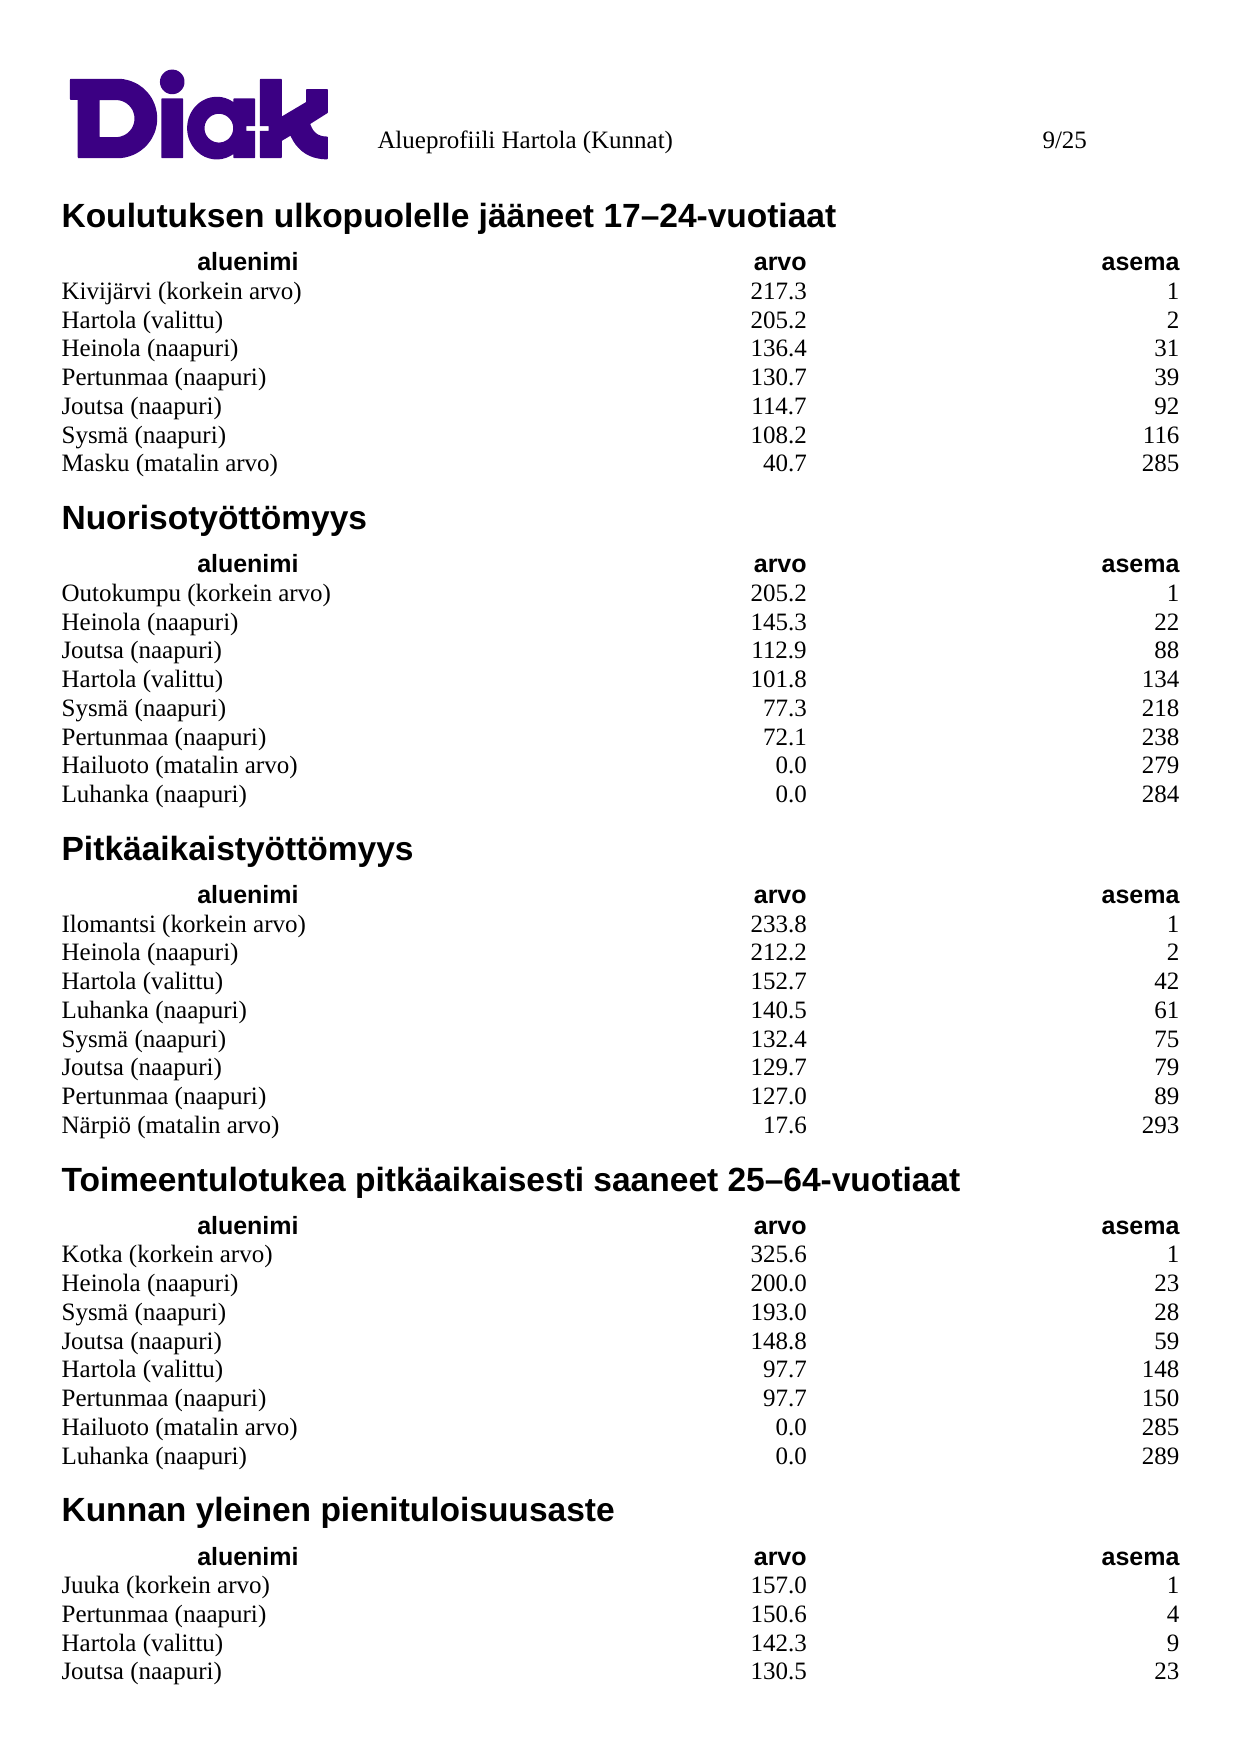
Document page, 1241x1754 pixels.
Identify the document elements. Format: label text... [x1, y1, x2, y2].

table_header asema [806, 880, 1179, 909]
subtitle Pitkäaikaistyöttömyys [61, 829, 1179, 867]
table_cell 150 [806, 1383, 1179, 1412]
table_cell 157.0 [434, 1570, 806, 1599]
table_cell 132.4 [434, 1024, 806, 1052]
table_header arvo [434, 880, 806, 909]
table_cell 1 [806, 1570, 1179, 1599]
table_cell 1 [806, 276, 1179, 305]
table_cell 61 [806, 995, 1179, 1024]
table_cell 129.7 [434, 1053, 806, 1081]
table_cell Hailuoto (matalin arvo) [61, 751, 434, 779]
table_cell Heinola (naapuri) [61, 334, 434, 362]
table_cell 130.5 [434, 1656, 806, 1685]
table_cell Ilomantsi (korkein arvo) [61, 909, 434, 937]
table_cell Joutsa (naapuri) [61, 1656, 434, 1685]
table_cell 285 [806, 1412, 1179, 1441]
table_cell 140.5 [434, 995, 806, 1024]
table_cell 101.8 [434, 664, 806, 693]
table_cell 112.9 [434, 636, 806, 664]
table_cell Pertunmaa (naapuri) [61, 1383, 434, 1412]
table_cell 217.3 [434, 276, 806, 305]
table_cell Sysmä (naapuri) [61, 693, 434, 722]
table_cell 89 [806, 1081, 1179, 1110]
table_cell Luhanka (naapuri) [61, 779, 434, 808]
table_cell 0.0 [434, 751, 806, 779]
table_cell 2 [806, 938, 1179, 966]
table_cell 212.2 [434, 938, 806, 966]
table_cell Heinola (naapuri) [61, 607, 434, 636]
table_cell 148.8 [434, 1326, 806, 1354]
table_cell 200.0 [434, 1268, 806, 1297]
table_cell 136.4 [434, 334, 806, 362]
table_cell 205.2 [434, 305, 806, 333]
table_cell 97.7 [434, 1383, 806, 1412]
table_cell 142.3 [434, 1628, 806, 1656]
table_cell 0.0 [434, 1412, 806, 1441]
table_cell Pertunmaa (naapuri) [61, 1599, 434, 1628]
table_cell Hartola (valittu) [61, 664, 434, 693]
table_cell Sysmä (naapuri) [61, 1024, 434, 1052]
table_cell Hartola (valittu) [61, 1628, 434, 1656]
table_header arvo [434, 1541, 806, 1570]
table_cell 28 [806, 1297, 1179, 1326]
table_cell Kotka (korkein arvo) [61, 1240, 434, 1268]
table_cell 233.8 [434, 909, 806, 937]
table_cell Sysmä (naapuri) [61, 1297, 434, 1326]
subtitle Koulutuksen ulkopuolelle jääneet 17–24-vuotiaat [61, 196, 1179, 235]
table_cell Pertunmaa (naapuri) [61, 362, 434, 391]
table_cell 114.7 [434, 391, 806, 420]
table_header asema [806, 1211, 1179, 1239]
table_cell Masku (matalin arvo) [61, 449, 434, 477]
table_cell 2 [806, 305, 1179, 333]
table_cell Närpiö (matalin arvo) [61, 1110, 434, 1139]
table_cell 284 [806, 779, 1179, 808]
table_cell 75 [806, 1024, 1179, 1052]
table_cell 9 [806, 1628, 1179, 1656]
table_cell 293 [806, 1110, 1179, 1139]
table_cell 59 [806, 1326, 1179, 1354]
table_cell 238 [806, 722, 1179, 751]
table_cell 31 [806, 334, 1179, 362]
table_cell Luhanka (naapuri) [61, 1441, 434, 1469]
table_cell Hartola (valittu) [61, 966, 434, 995]
subtitle Kunnan yleinen pienituloisuusaste [61, 1490, 1179, 1529]
table_cell 1 [806, 578, 1179, 607]
table_header asema [806, 1541, 1179, 1570]
table_cell 92 [806, 391, 1179, 420]
table_cell Hartola (valittu) [61, 305, 434, 333]
table_cell 108.2 [434, 420, 806, 448]
table_cell 40.7 [434, 449, 806, 477]
table_cell 22 [806, 607, 1179, 636]
table_cell 39 [806, 362, 1179, 391]
table_cell Joutsa (naapuri) [61, 391, 434, 420]
table_cell Pertunmaa (naapuri) [61, 1081, 434, 1110]
table_cell 1 [806, 1240, 1179, 1268]
table_cell 289 [806, 1441, 1179, 1469]
table_cell 4 [806, 1599, 1179, 1628]
table_cell Heinola (naapuri) [61, 1268, 434, 1297]
table_cell 77.3 [434, 693, 806, 722]
table_cell 127.0 [434, 1081, 806, 1110]
table_cell Heinola (naapuri) [61, 938, 434, 966]
table_cell 205.2 [434, 578, 806, 607]
table_cell Pertunmaa (naapuri) [61, 722, 434, 751]
table_cell 88 [806, 636, 1179, 664]
table_header aluenimi [61, 549, 434, 578]
table_header aluenimi [61, 1211, 434, 1239]
table_cell 17.6 [434, 1110, 806, 1139]
table_cell Hailuoto (matalin arvo) [61, 1412, 434, 1441]
table_cell 279 [806, 751, 1179, 779]
table_cell 79 [806, 1053, 1179, 1081]
table_cell Outokumpu (korkein arvo) [61, 578, 434, 607]
table_header asema [806, 549, 1179, 578]
table_cell 145.3 [434, 607, 806, 636]
table_cell Joutsa (naapuri) [61, 636, 434, 664]
table_cell 218 [806, 693, 1179, 722]
table_cell 150.6 [434, 1599, 806, 1628]
table_cell Juuka (korkein arvo) [61, 1570, 434, 1599]
table_header arvo [434, 247, 806, 276]
subtitle Nuorisotyöttömyys [61, 498, 1179, 537]
table_header aluenimi [61, 880, 434, 909]
table_cell 23 [806, 1656, 1179, 1685]
table_cell Sysmä (naapuri) [61, 420, 434, 448]
table_cell 0.0 [434, 1441, 806, 1469]
table_header arvo [434, 549, 806, 578]
table_cell Luhanka (naapuri) [61, 995, 434, 1024]
table_header asema [806, 247, 1179, 276]
table_cell 152.7 [434, 966, 806, 995]
table_header arvo [434, 1211, 806, 1239]
table_cell Hartola (valittu) [61, 1355, 434, 1383]
subtitle Toimeentulotukea pitkäaikaisesti saaneet 25–64-vuotiaat [61, 1159, 1179, 1198]
table_cell 193.0 [434, 1297, 806, 1326]
table_cell 1 [806, 909, 1179, 937]
table_cell 116 [806, 420, 1179, 448]
table_cell 97.7 [434, 1355, 806, 1383]
table_cell 130.7 [434, 362, 806, 391]
table_cell Joutsa (naapuri) [61, 1326, 434, 1354]
table_cell 42 [806, 966, 1179, 995]
table_cell 285 [806, 449, 1179, 477]
table_cell 72.1 [434, 722, 806, 751]
table_cell 134 [806, 664, 1179, 693]
table_header aluenimi [61, 247, 434, 276]
table_cell 148 [806, 1355, 1179, 1383]
table_header aluenimi [61, 1541, 434, 1570]
table_cell Joutsa (naapuri) [61, 1053, 434, 1081]
table_cell 325.6 [434, 1240, 806, 1268]
table_cell Kivijärvi (korkein arvo) [61, 276, 434, 305]
table_cell 23 [806, 1268, 1179, 1297]
table_cell 0.0 [434, 779, 806, 808]
